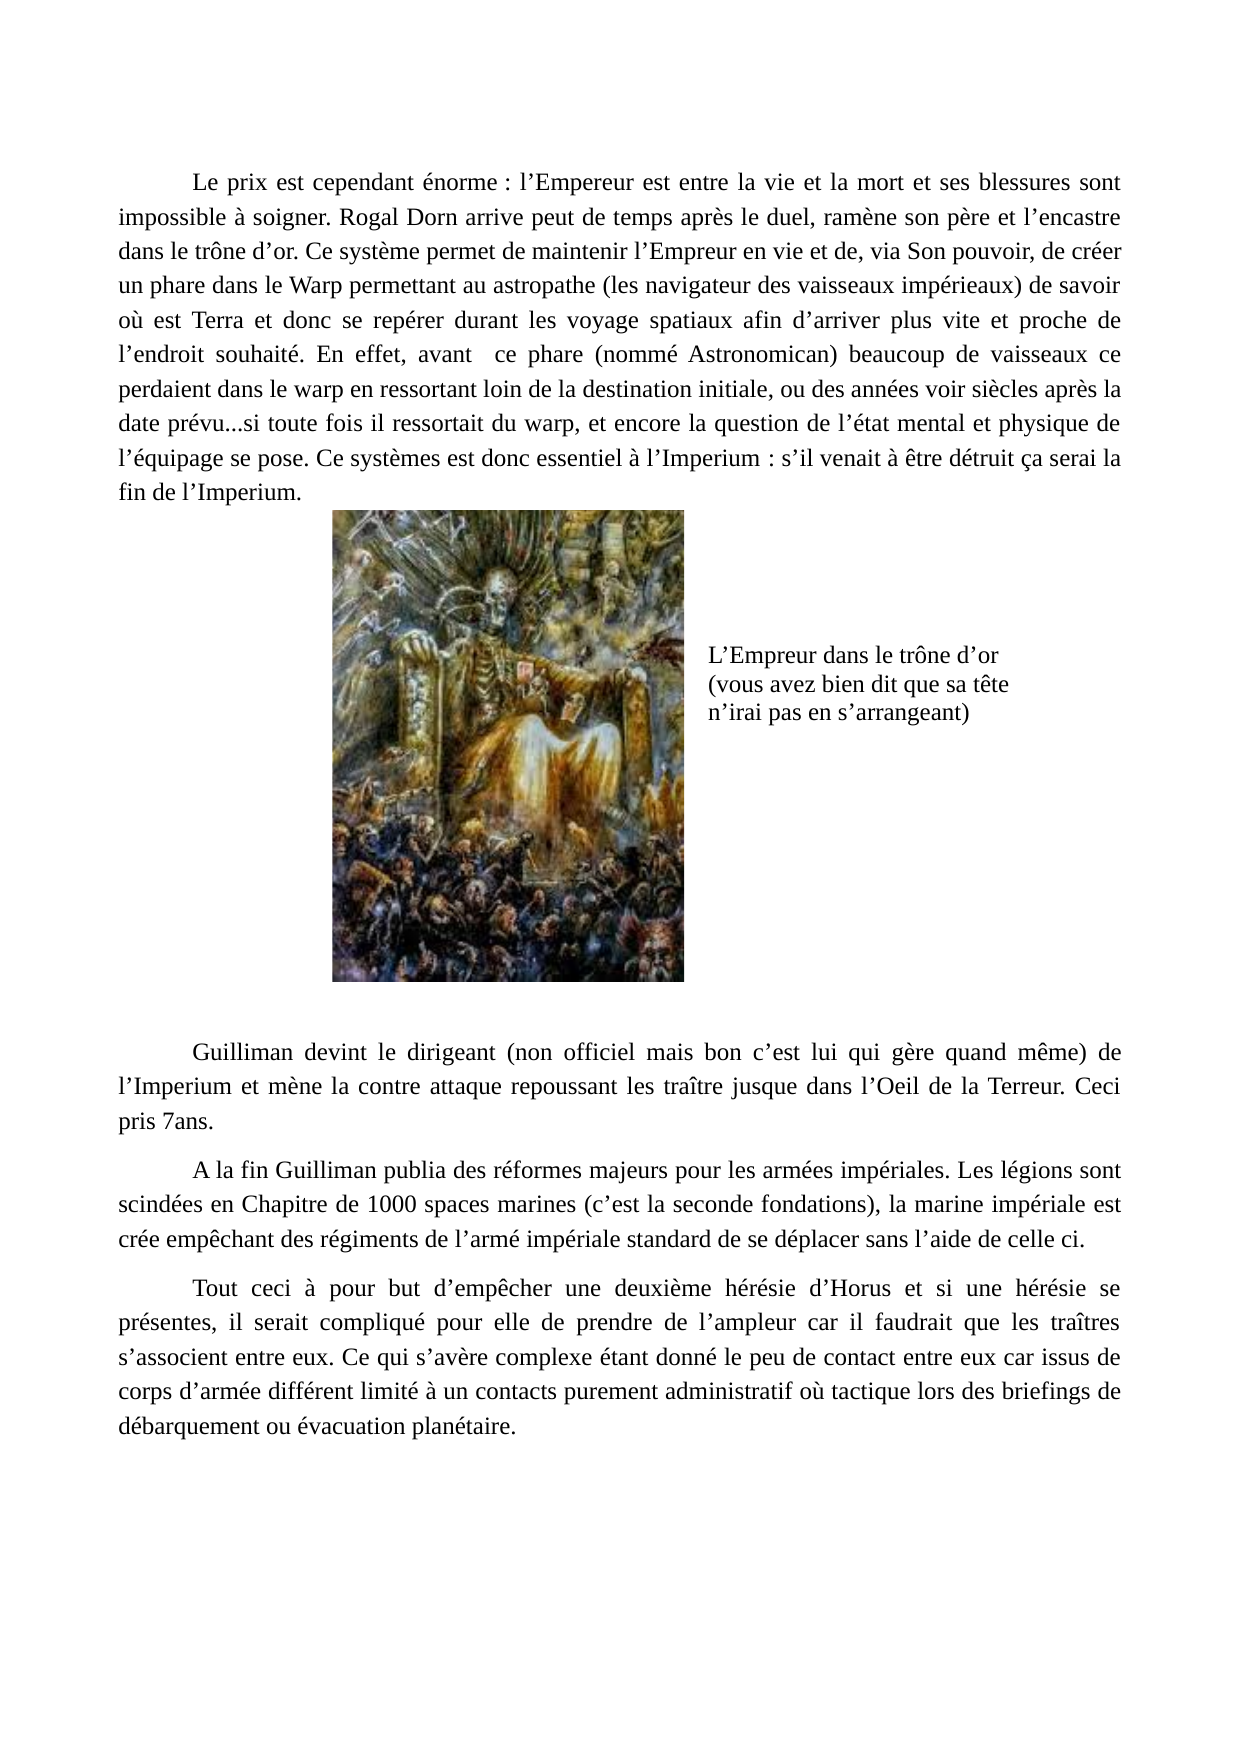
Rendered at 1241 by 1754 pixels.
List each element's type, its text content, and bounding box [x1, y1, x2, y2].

text Tout ceci à pour but d’empêcher une deuxième hérésie d’Horus et si une hérésie se présentes, il serait compliqué pour elle de prendre de l’ampleur car il faudrait que les traîtres s’associent entre eux. Ce qui s’avère complexe étant donné le peu de contact entre eux car issus de corps d’armée différent limité à un contacts purement administratif où tactique lors des briefings de débarquement ou évacuation planétaire. [118, 1273, 1122, 1439]
text A la fin Guilliman publia des réformes majeurs pour les armées impériales. Les légions sont scindées en Chapitre de 1000 spaces marines (c’est la seconde fondations), la marine impériale est crée empêchant des régiments de l’armé impériale standard de se déplacer sans l’aide de celle ci. [118, 1155, 1122, 1252]
text Guilliman devint le dirigeant (non officiel mais bon c’est lui qui gère quand même) de l’Imperium et mène la contre attaque repoussant les traître jusque dans l’Oeil de la Terreur. Ceci pris 7ans. [118, 1037, 1122, 1134]
text Le prix est cependant énorme : l’Empereur est entre la vie et la mort et ses blessures sont impossible à soigner. Rogal Dorn arrive peut de temps après le duel, ramène son père et l’encastre dans le trône d’or. Ce système permet de maintenir l’Empreur en vie et de, via Son pouvoir, de créer un phare dans le Warp permettant au astropathe (les navigateur des vaisseaux impérieaux) de savoir où est Terra et donc se repérer durant les voyage spatiaux afin d’arriver plus vite et proche de l’endroit souhaité. En effet, avant ce phare (nommé Astronomican) beaucoup de vaisseaux ce perdaient dans le warp en ressortant loin de la destination initiale, ou des années voir siècles après la date prévu...si toute fois il ressortait du warp, et encore la question de l’état mental et physique de l’équipage se pose. Ce systèmes est donc essentiel à l’Imperium : s’il venait à être détruit ça serai la fin de l’Imperium. [118, 167, 1122, 506]
picture [332, 510, 685, 982]
